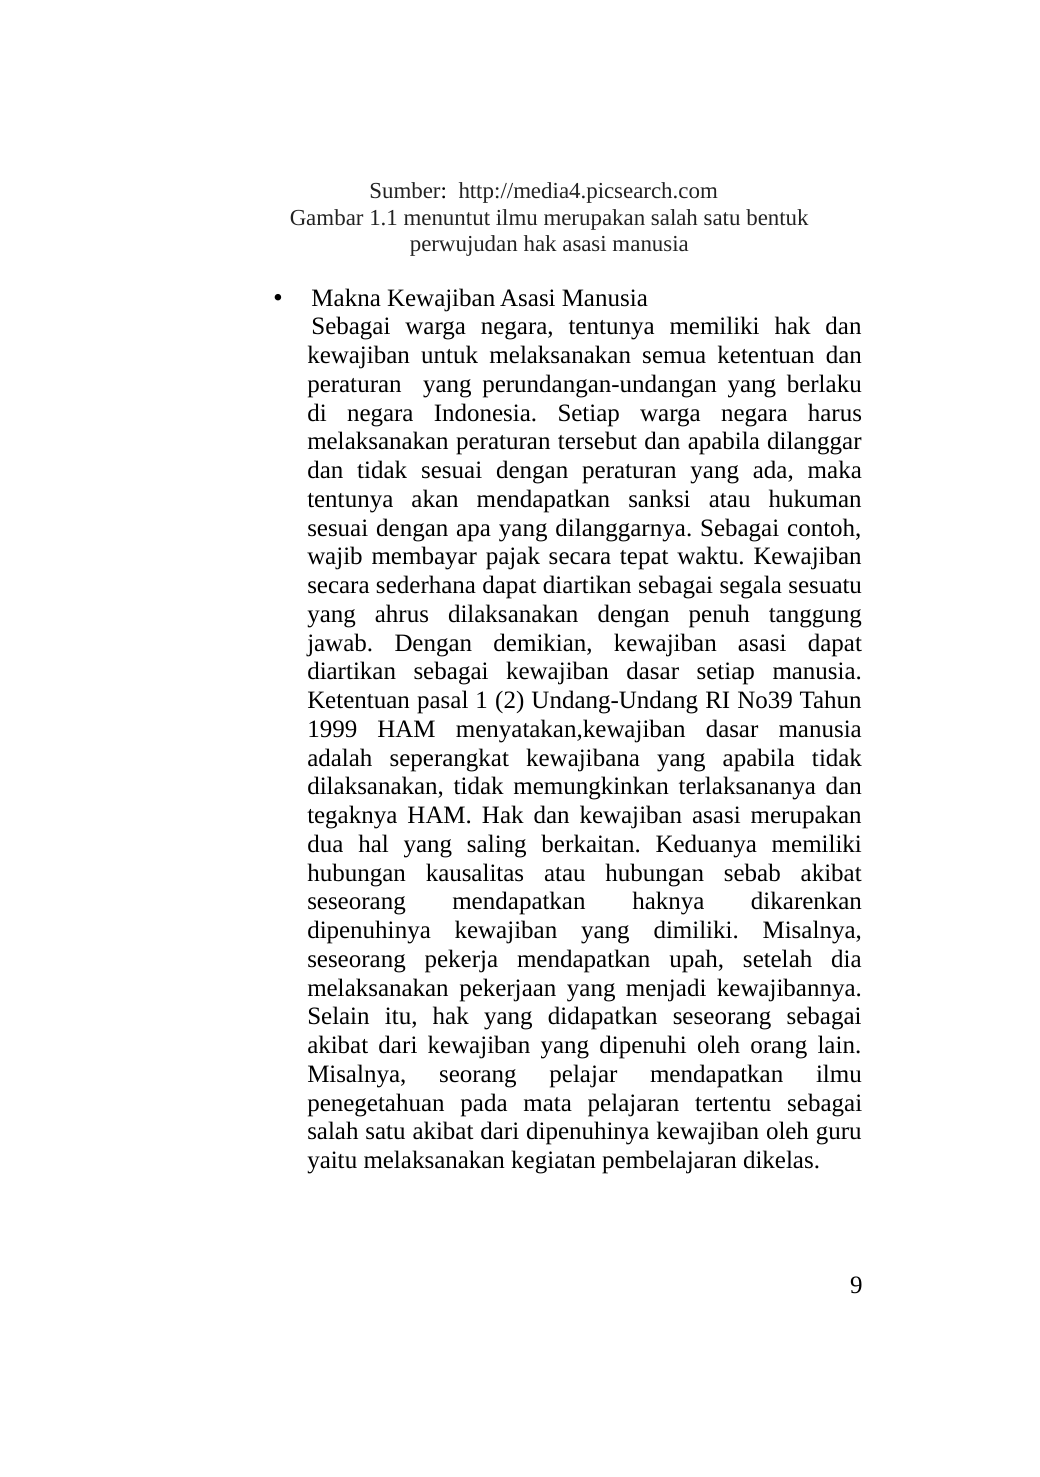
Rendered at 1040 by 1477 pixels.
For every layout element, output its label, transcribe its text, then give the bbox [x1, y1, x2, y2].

text Gambar 1.1 menuntut ilmu merupakan salah satu bentuk perwujudan hak asasi manusia [236, 203, 862, 256]
text Sumber: http://media4.picsearch.com [236, 177, 862, 203]
list Makna Kewajiban Asasi Manusia [274, 283, 862, 311]
text Sebagai warga negara, tentunya memiliki hak dan kewajiban untuk melaksanakan semua ketentuan dan peraturan yang perundangan-undangan yang berlaku di negara Indonesia. Setiap warga negara harus melaksanakan peraturan tersebut dan apabila dilanggar dan tidak sesuai dengan peraturan yang ada, maka tentunya akan mendapatkan sanksi atau hukuman sesuai dengan apa yang dilanggarnya. Sebagai contoh, wajib membayar pajak secara tepat waktu. Kewajiban secara sederhana dapat diartikan sebagai segala sesuatu yang ahrus dilaksanakan dengan penuh tanggung jawab. Dengan demikian, kewajiban asasi dapat diartikan sebagai kewajiban dasar setiap manusia. Ketentuan pasal 1 (2) Undang-Undang RI No39 Tahun 1999 HAM menyatakan,kewajiban dasar manusia adalah seperangkat kewajibana yang apabila tidak dilaksanakan, tidak memungkinkan terlaksananya dan tegaknya HAM. Hak dan kewajiban asasi merupakan dua hal yang saling berkaitan. Keduanya memiliki hubungan kausalitas atau hubungan sebab akibat seseorang mendapatkan haknya dikarenkan dipenuhinya kewajiban yang dimiliki. Misalnya, seseorang pekerja mendapatkan upah, setelah dia melaksanakan pekerjaan yang menjadi kewajibannya. Selain itu, hak yang didapatkan seseorang sebagai akibat dari kewajiban yang dipenuhi oleh orang lain. Misalnya, seorang pelajar mendapatkan ilmu penegetahuan pada mata pelajaran tertentu sebagai salah satu akibat dari dipenuhinya kewajiban oleh guru yaitu melaksanakan kegiatan pembelajaran dikelas. [307, 311, 862, 1174]
